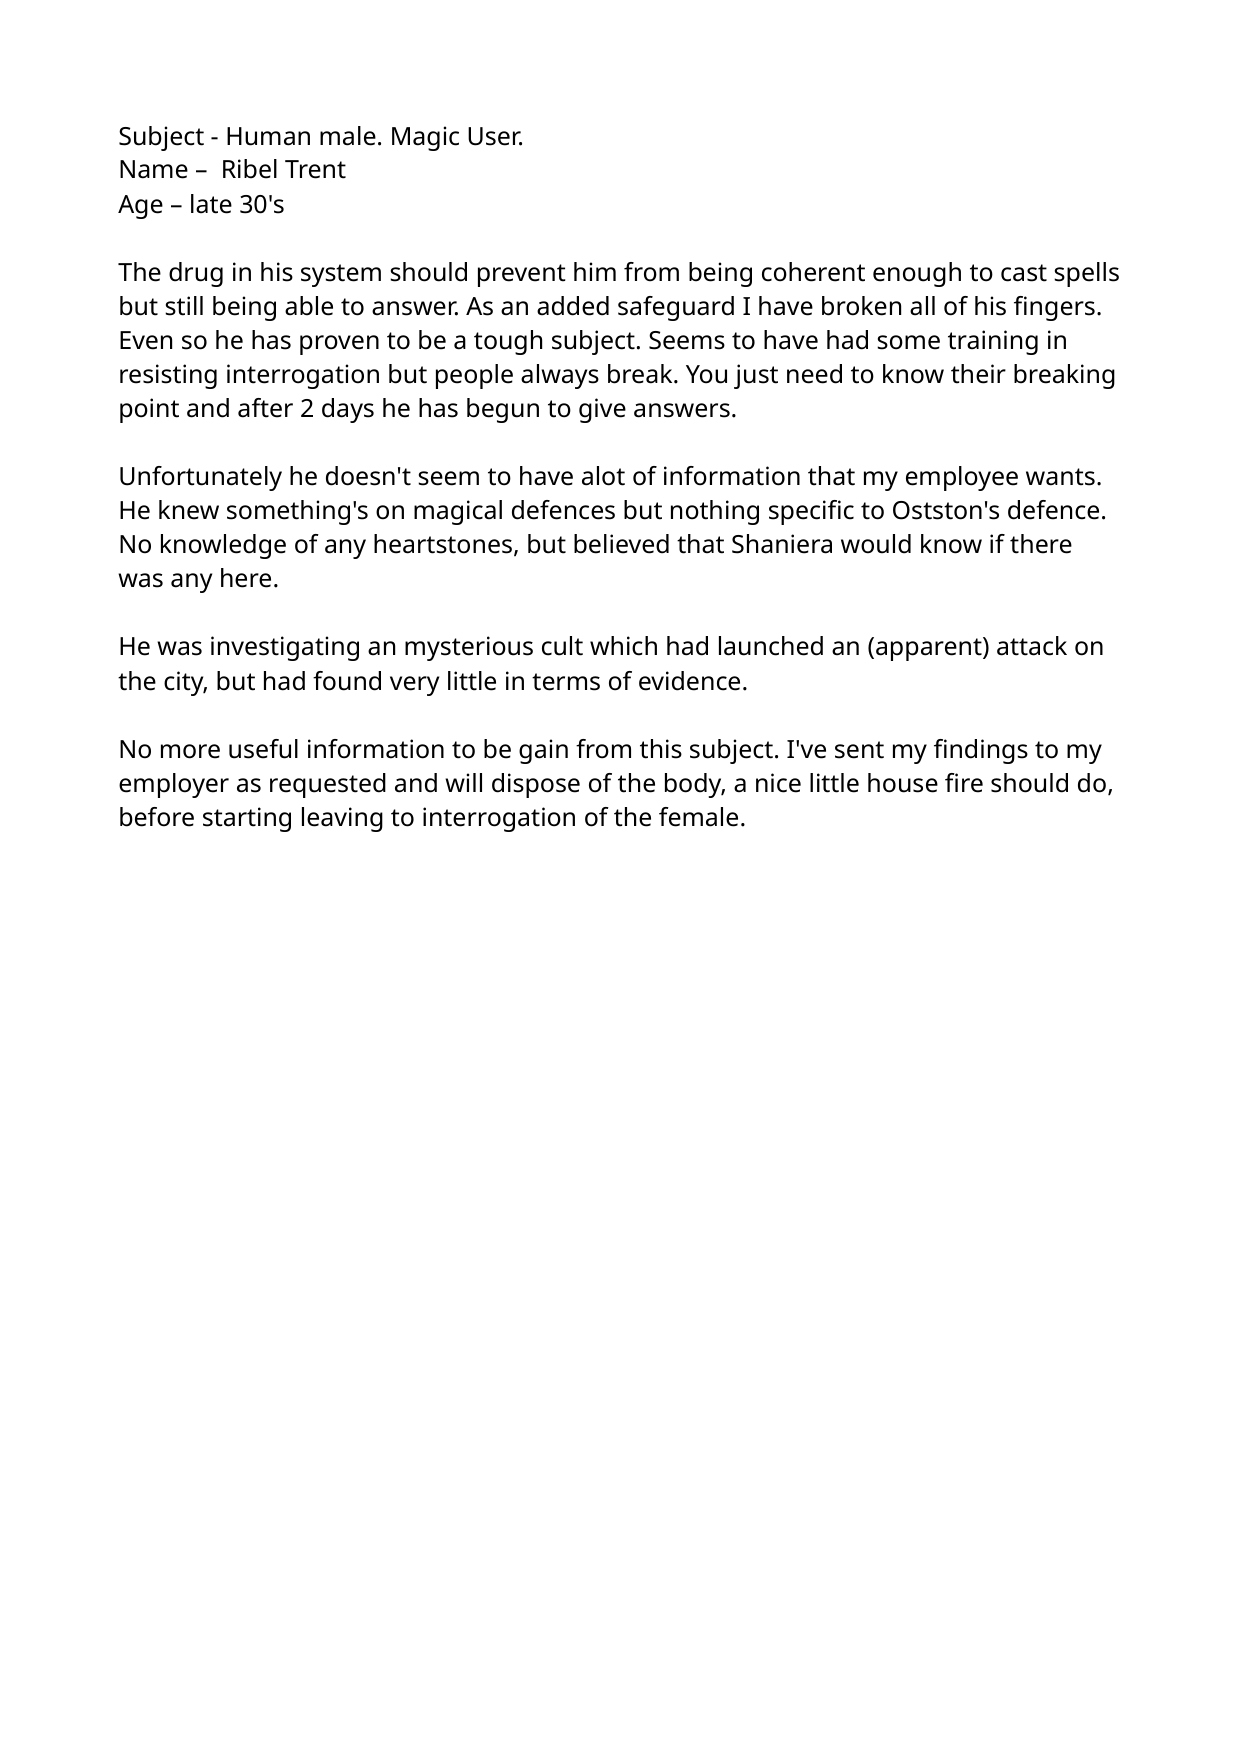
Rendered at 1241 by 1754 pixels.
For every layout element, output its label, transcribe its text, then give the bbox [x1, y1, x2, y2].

text No more useful information to be gain from this subject. I've sent my findings to my employer as requested and will dispose of the body, a nice little house fire should do, before starting leaving to interrogation of the female. [118, 697, 1122, 833]
text Age – late 30's [118, 186, 1122, 254]
text Name – Ribel Trent [118, 152, 1122, 186]
text Unfortunately he doesn't seem to have alot of information that my employee wants. He knew something's on magical defences but nothing specific to Ostston's defence. No knowledge of any heartstones, but believed that Shaniera would know if there was any here. [118, 425, 1122, 595]
text Subject - Human male. Magic User. [118, 118, 1122, 152]
text The drug in his system should prevent him from being coherent enough to cast spells but still being able to answer. As an added safeguard I have broken all of his fingers. Even so he has proven to be a tough subject. Seems to have had some training in resisting interrogation but people always break. You just need to know their breaking point and after 2 days he has begun to give answers. [118, 254, 1122, 425]
text He was investigating an mysterious cult which had launched an (apparent) attack on the city, but had found very little in terms of evidence. [118, 595, 1122, 697]
